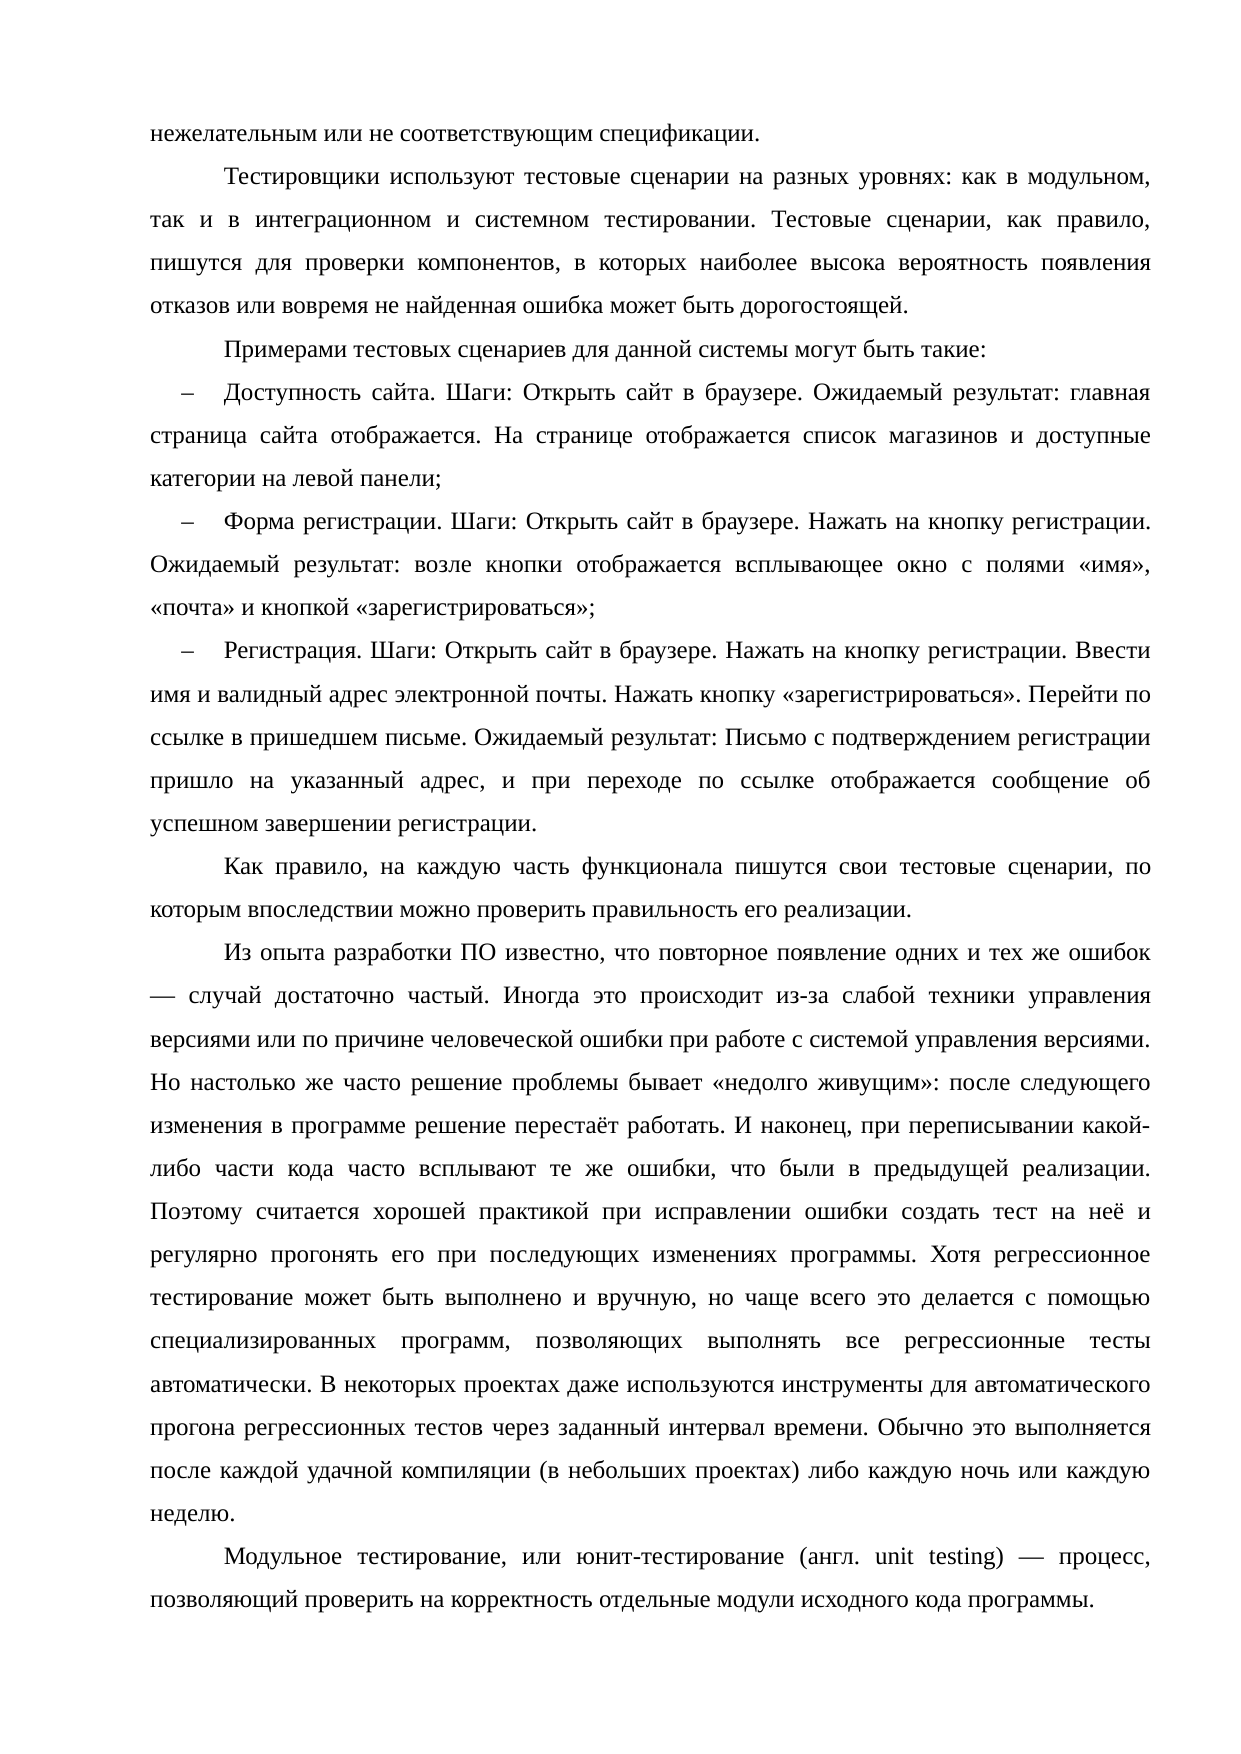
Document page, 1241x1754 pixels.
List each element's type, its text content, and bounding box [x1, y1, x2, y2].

list Форма регистрации. Шаги: Открыть сайт в браузере. Нажать на кнопку регистрации. Ожидаемый результат: возле кнопки отображается всплывающее окно с полями «имя», «почта» и кнопкой «зарегистрироваться»; [150, 506, 1152, 621]
text Тестировщики используют тестовые сценарии на разных уровнях: как в модульном, так и в интеграционном и системном тестировании. Тестовые сценарии, как правило, пишутся для проверки компонентов, в которых наиболее высока вероятность появления отказов или вовремя не найденная ошибка может быть дорогостоящей. [150, 161, 1152, 319]
list Доступность сайта. Шаги: Открыть сайт в браузере. Ожидаемый результат: главная страница сайта отображается. На странице отображается список магазинов и доступные категории на левой панели; [150, 377, 1152, 492]
text Из опыта разработки ПО известно, что повторное появление одних и тех же ошибок — случай достаточно частый. Иногда это происходит из-за слабой техники управления версиями или по причине человеческой ошибки при работе с системой управления версиями. Но настолько же часто решение проблемы бывает «недолго живущим»: после следующего изменения в программе решение перестаёт работать. И наконец, при переписывании какой-либо части кода часто всплывают те же ошибки, что были в предыдущей реализации. Поэтому считается хорошей практикой при исправлении ошибки создать тест на неё и регулярно прогонять его при последующих изменениях программы. Хотя регрессионное тестирование может быть выполнено и вручную, но чаще всего это делается с помощью специализированных программ, позволяющих выполнять все регрессионные тесты автоматически. В некоторых проектах даже используются инструменты для автоматического прогона регрессионных тестов через заданный интервал времени. Обычно это выполняется после каждой удачной компиляции (в небольших проектах) либо каждую ночь или каждую неделю. [150, 937, 1152, 1527]
text Как правило, на каждую часть функционала пишутся свои тестовые сценарии, по которым впоследствии можно проверить правильность его реализации. [150, 851, 1152, 923]
list Регистрация. Шаги: Открыть сайт в браузере. Нажать на кнопку регистрации. Ввести имя и валидный адрес электронной почты. Нажать кнопку «зарегистрироваться». Перейти по ссылке в пришедшем письме. Ожидаемый результат: Письмо с подтверждением регистрации пришло на указанный адрес, и при переходе по ссылке отображается сообщение об успешном завершении регистрации. [150, 636, 1152, 837]
text Примерами тестовых сценариев для данной системы могут быть такие: [150, 334, 1152, 362]
text Модульное тестирование, или юнит-тестирование (англ. unit testing) — процесс, позволяющий проверить на корректность отдельные модули исходного кода программы. [150, 1541, 1152, 1613]
text нежелательным или не соответствующим спецификации. [150, 118, 1152, 147]
